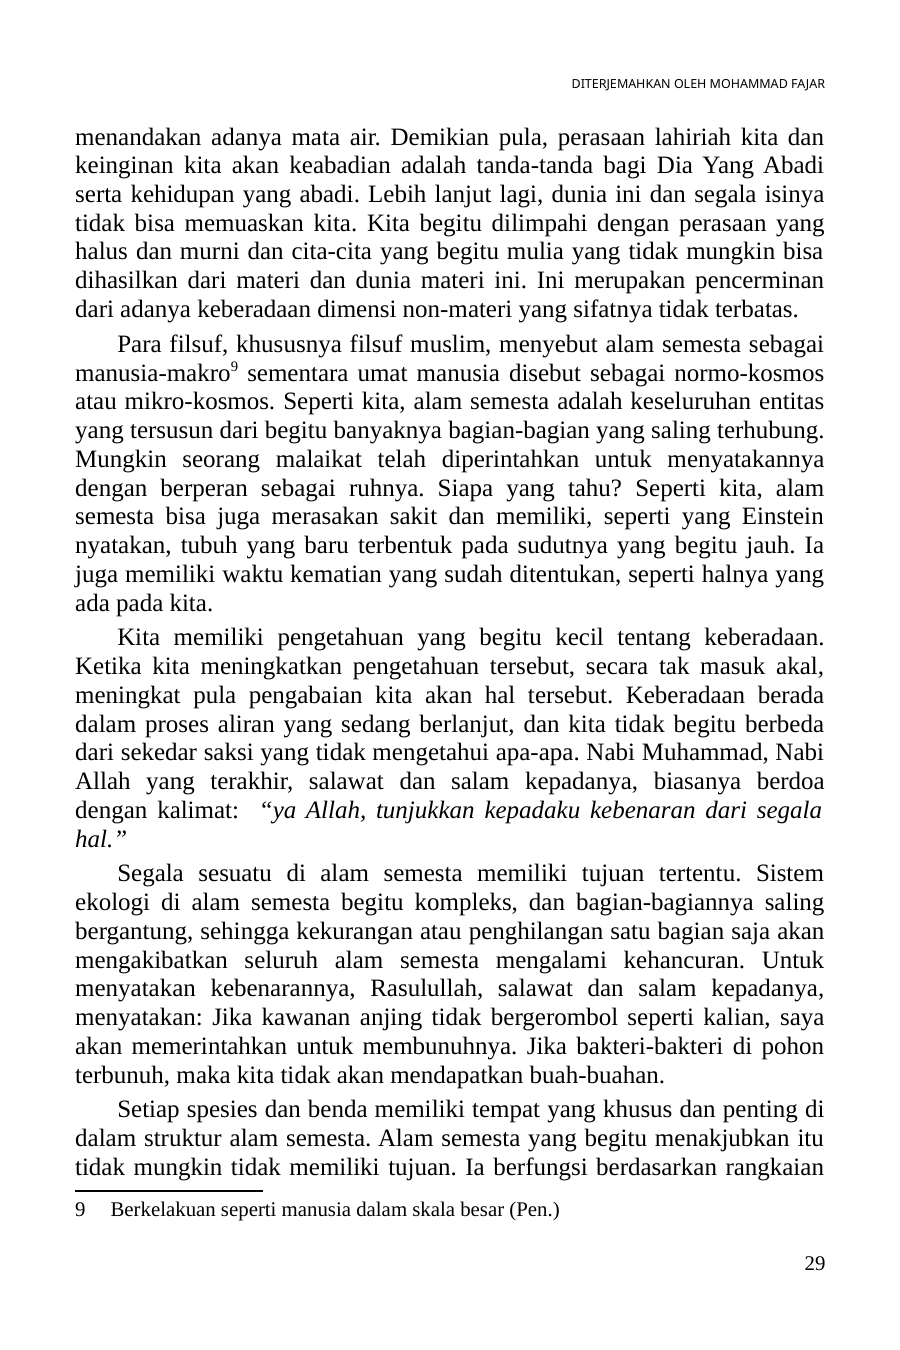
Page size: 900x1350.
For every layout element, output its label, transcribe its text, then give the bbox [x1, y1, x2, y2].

text Kita memiliki pengetahuan yang begitu kecil tentang keberadaan. Ketika kita meningkatkan pengetahuan tersebut, secara tak masuk akal, meningkat pula pengabaian kita akan hal tersebut. Keberadaan berada dalam proses aliran yang sedang berlanjut, dan kita tidak begitu berbeda dari sekedar saksi yang tidak mengetahui apa-apa. Nabi Muhammad, Nabi Allah yang terakhir, salawat dan salam kepadanya, biasanya berdoa dengan kalimat: “ya Allah, tunjukkan kepadaku kebenaran dari segala hal.” [75, 622, 825, 852]
text Setiap spesies dan benda memiliki tempat yang khusus dan penting di dalam struktur alam semesta. Alam semesta yang begitu menakjubkan itu tidak mungkin tidak memiliki tujuan. Ia berfungsi berdasarkan rangkaian [75, 1094, 825, 1181]
text Para filsuf, khususnya filsuf muslim, menyebut alam semesta sebagai manusia-makro sementara umat manusia disebut sebagai normo-kosmos atau mikro-kosmos. Seperti kita, alam semesta adalah keseluruhan entitas yang tersusun dari begitu banyaknya bagian-bagian yang saling terhubung. Mungkin seorang malaikat telah diperintahkan untuk menyatakannya dengan berperan sebagai ruhnya. Siapa yang tahu? Seperti kita, alam semesta bisa juga merasakan sakit dan memiliki, seperti yang Einstein nyatakan, tubuh yang baru terbentuk pada sudutnya yang begitu jauh. Ia juga memiliki waktu kematian yang sudah ditentukan, seperti halnya yang ada pada kita. [75, 329, 825, 616]
text menandakan adanya mata air. Demikian pula, perasaan lahiriah kita dan keinginan kita akan keabadian adalah tanda-tanda bagi Dia Yang Abadi serta kehidupan yang abadi. Lebih lanjut lagi, dunia ini dan segala isinya tidak bisa memuaskan kita. Kita begitu dilimpahi dengan perasaan yang halus dan murni dan cita-cita yang begitu mulia yang tidak mungkin bisa dihasilkan dari materi dan dunia materi ini. Ini merupakan pencerminan dari adanya keberadaan dimensi non-materi yang sifatnya tidak terbatas. [75, 122, 825, 323]
text Berkelakuan seperti manusia dalam skala besar (Pen.) [75, 1197, 825, 1221]
text Segala sesuatu di alam semesta memiliki tujuan tertentu. Sistem ekologi di alam semesta begitu kompleks, dan bagian-bagiannya saling bergantung, sehingga kekurangan atau penghilangan satu bagian saja akan mengakibatkan seluruh alam semesta mengalami kehancuran. Untuk menyatakan kebenarannya, Rasulullah, salawat dan salam kepadanya, menyatakan: Jika kawanan anjing tidak bergerombol seperti kalian, saya akan memerintahkan untuk membunuhnya. Jika bakteri-bakteri di pohon terbunuh, maka kita tidak akan mendapatkan buah-buahan. [75, 858, 825, 1088]
